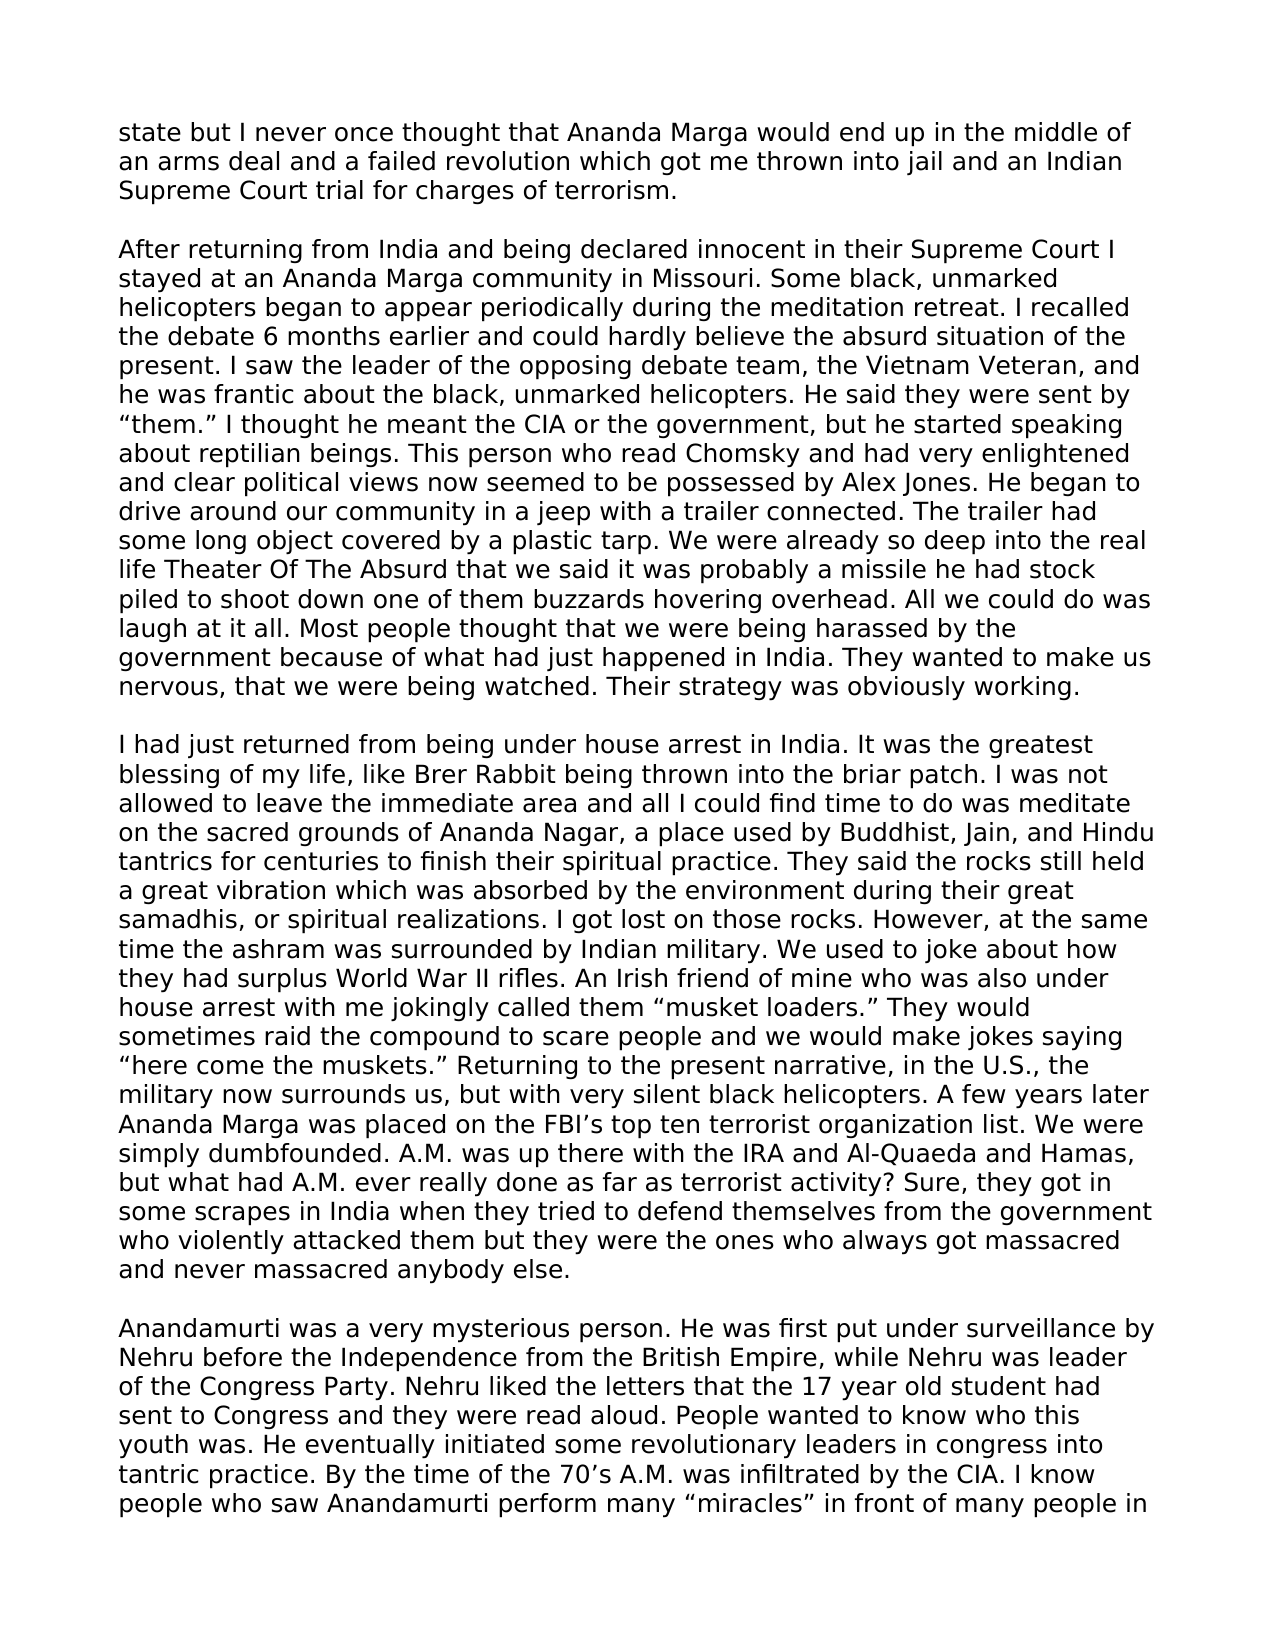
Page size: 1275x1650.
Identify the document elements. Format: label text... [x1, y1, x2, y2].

text state but I never once thought that Ananda Marga would end up in the middle of an arms deal and a failed revolution which got me thrown into jail and an Indian Supreme Court trial for charges of terrorism. After returning from India and being declared innocent in their Supreme Court I stayed at an Ananda Marga community in Missouri. Some black, unmarked helicopters began to appear periodically during the meditation retreat. I recalled the debate 6 months earlier and could hardly believe the absurd situation of the present. I saw the leader of the opposing debate team, the Vietnam Veteran, and he was frantic about the black, unmarked helicopters. He said they were sent by “them.” I thought he meant the CIA or the government, but he started speaking about reptilian beings. This person who read Chomsky and had very enlightened and clear political views now seemed to be possessed by Alex Jones. He began to drive around our community in a jeep with a trailer connected. The trailer had some long object covered by a plastic tarp. We were already so deep into the real life Theater Of The Absurd that we said it was probably a missile he had stock piled to shoot down one of them buzzards hovering overhead. All we could do was laugh at it all. Most people thought that we were being harassed by the government because of what had just happened in India. They wanted to make us nervous, that we were being watched. Their strategy was obviously working. I had just returned from being under house arrest in India. It was the greatest blessing of my life, like Brer Rabbit being thrown into the briar patch. I was not allowed to leave the immediate area and all I could find time to do was meditate on the sacred grounds of Ananda Nagar, a place used by Buddhist, Jain, and Hindu tantrics for centuries to finish their spiritual practice. They said the rocks still held a great vibration which was absorbed by the environment during their great samadhis, or spiritual realizations. I got lost on those rocks. However, at the same time the ashram was surrounded by Indian military. We used to joke about how they had surplus World War II rifles. An Irish friend of mine who was also under house arrest with me jokingly called them “musket loaders.” They would sometimes raid the compound to scare people and we would make jokes saying “here come the muskets.” Returning to the present narrative, in the U.S., the military now surrounds us, but with very silent black helicopters. A few years later Ananda Marga was placed on the FBI’s top ten terrorist organization list. We were simply dumbfounded. A.M. was up there with the IRA and Al-Quaeda and Hamas, but what had A.M. ever really done as far as terrorist activity? Sure, they got in some scrapes in India when they tried to defend themselves from the government who violently attacked them but they were the ones who always got massacred and never massacred anybody else. Anandamurti was a very mysterious person. He was first put under surveillance by Nehru before the Independence from the British Empire, while Nehru was leader of the Congress Party. Nehru liked the letters that the 17 year old student had sent to Congress and they were read aloud. People wanted to know who this youth was. He eventually initiated some revolutionary leaders in congress into tantric practice. By the time of the 70’s A.M. was infiltrated by the CIA. I know people who saw Anandamurti perform many “miracles” in front of many people in [118, 118, 1157, 1518]
